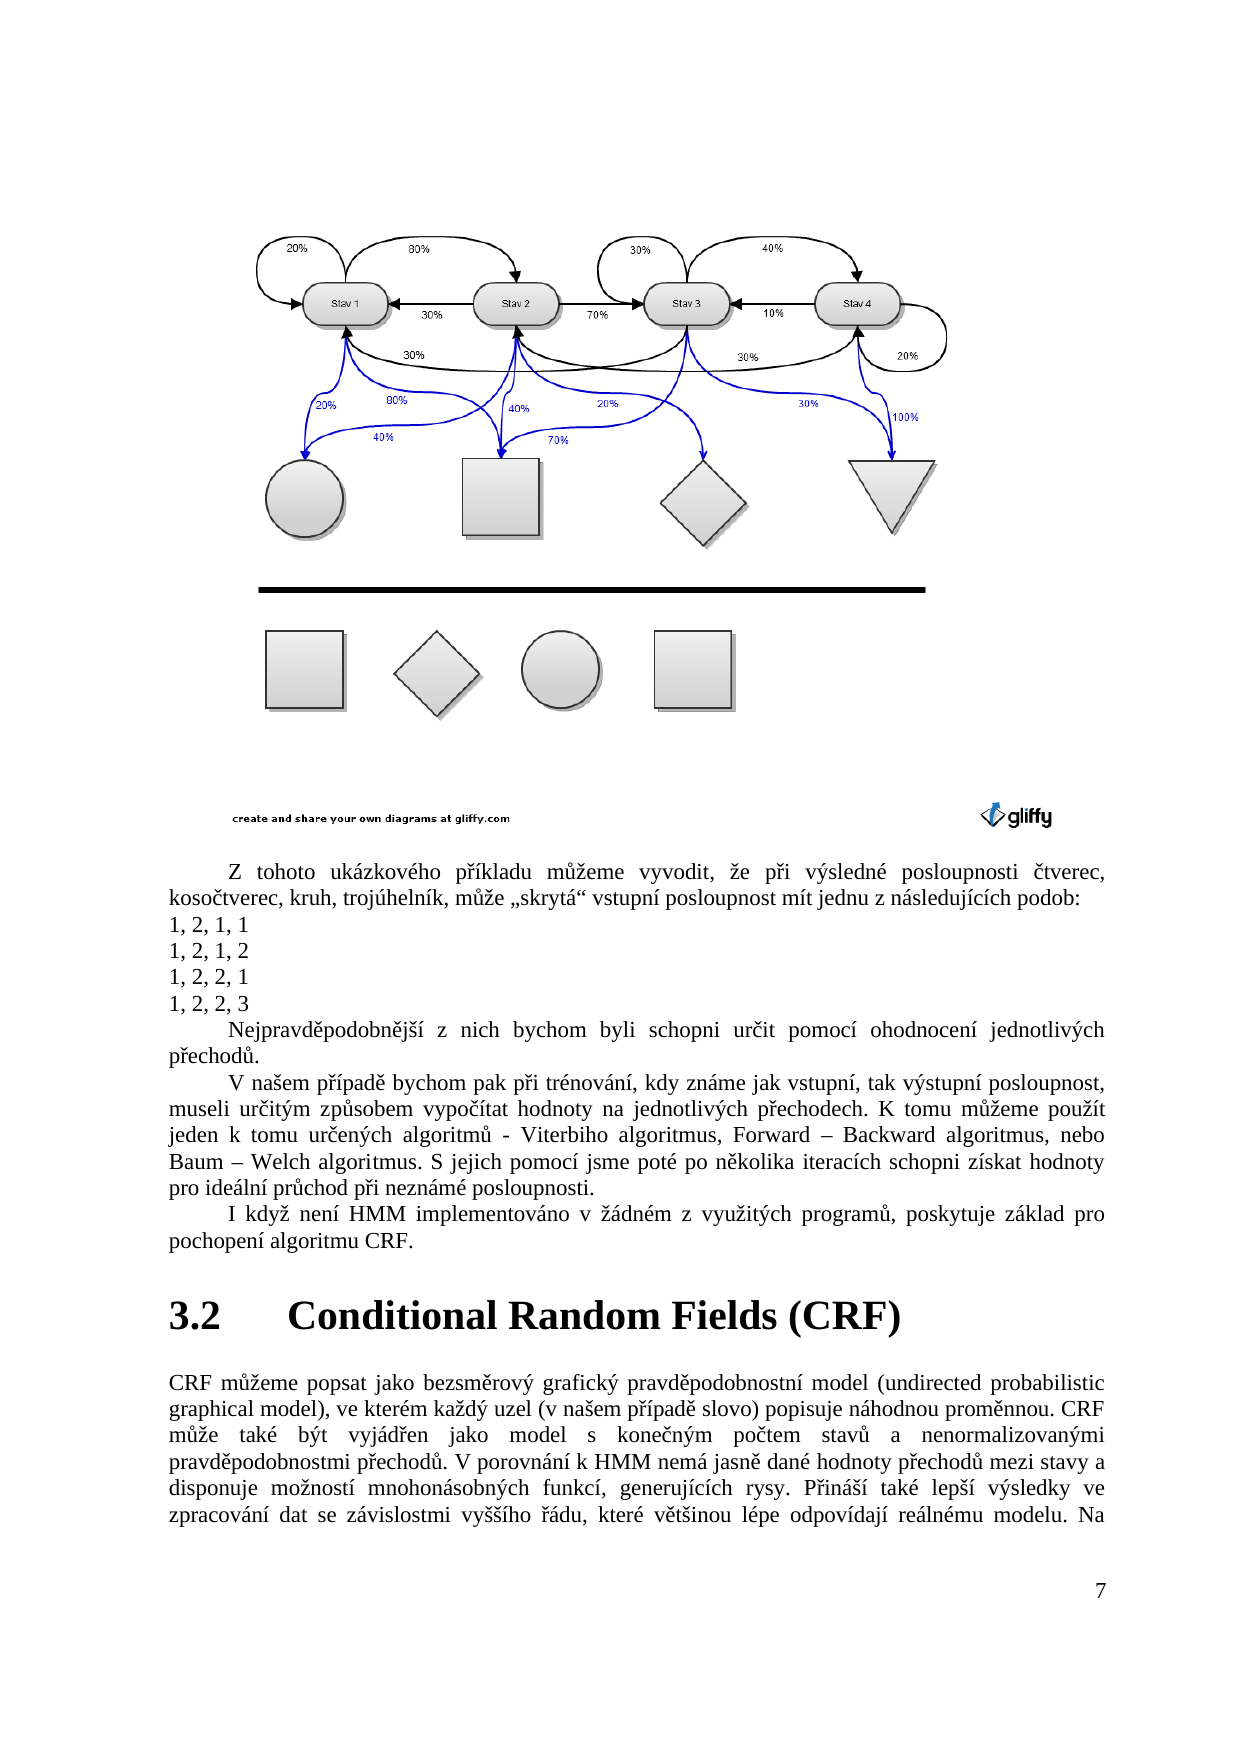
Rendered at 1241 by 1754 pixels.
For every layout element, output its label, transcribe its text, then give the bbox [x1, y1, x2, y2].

subtitle Conditional Random Fields (CRF) [169, 1291, 1106, 1339]
picture [223, 161, 1057, 832]
text 1, 2, 1, 1 [169, 911, 1106, 937]
text 1, 2, 1, 2 [169, 937, 1106, 963]
text Z tohoto ukázkového příkladu můžeme vyvodit, že při výsledné posloupnosti čtverec, kosočtverec, kruh, trojúhelník, může „skrytá“ vstupní posloupnost mít jednu z následujících podob: [169, 858, 1106, 911]
text 1, 2, 2, 3 [169, 990, 1106, 1016]
text V našem případě bychom pak při trénování, kdy známe jak vstupní, tak výstupní posloupnost, museli určitým způsobem vypočítat hodnoty na jednotlivých přechodech. K tomu můžeme použít jeden k tomu určených algoritmů - Viterbiho algoritmus, Forward – Backward algoritmus, nebo Baum – Welch algoritmus. S jejich pomocí jsme poté po několika iteracích schopni získat hodnoty pro ideální průchod při neznámé posloupnosti. [169, 1069, 1106, 1201]
text 1, 2, 2, 1 [169, 963, 1106, 990]
text Nejpravděpodobnější z nich bychom byli schopni určit pomocí ohodnocení jednotlivých přechodů. [169, 1016, 1106, 1069]
text I když není HMM implementováno v žádném z využitých programů, poskytuje základ pro pochopení algoritmu CRF. [169, 1201, 1106, 1253]
text CRF můžeme popsat jako bezsměrový grafický pravděpodobnostní model (undirected probabilistic graphical model), ve kterém každý uzel (v našem případě slovo) popisuje náhodnou proměnnou. CRF může také být vyjádřen jako model s konečným počtem stavů a nenormalizovanými pravděpodobnostmi přechodů. V porovnání k HMM nemá jasně dané hodnoty přechodů mezi stavy a disponuje možností mnohonásobných funkcí, generujících rysy. Přináší také lepší výsledky ve zpracování dat se závislostmi vyššího řádu, které většinou lépe odpovídají reálnému modelu. Na [169, 1369, 1106, 1527]
